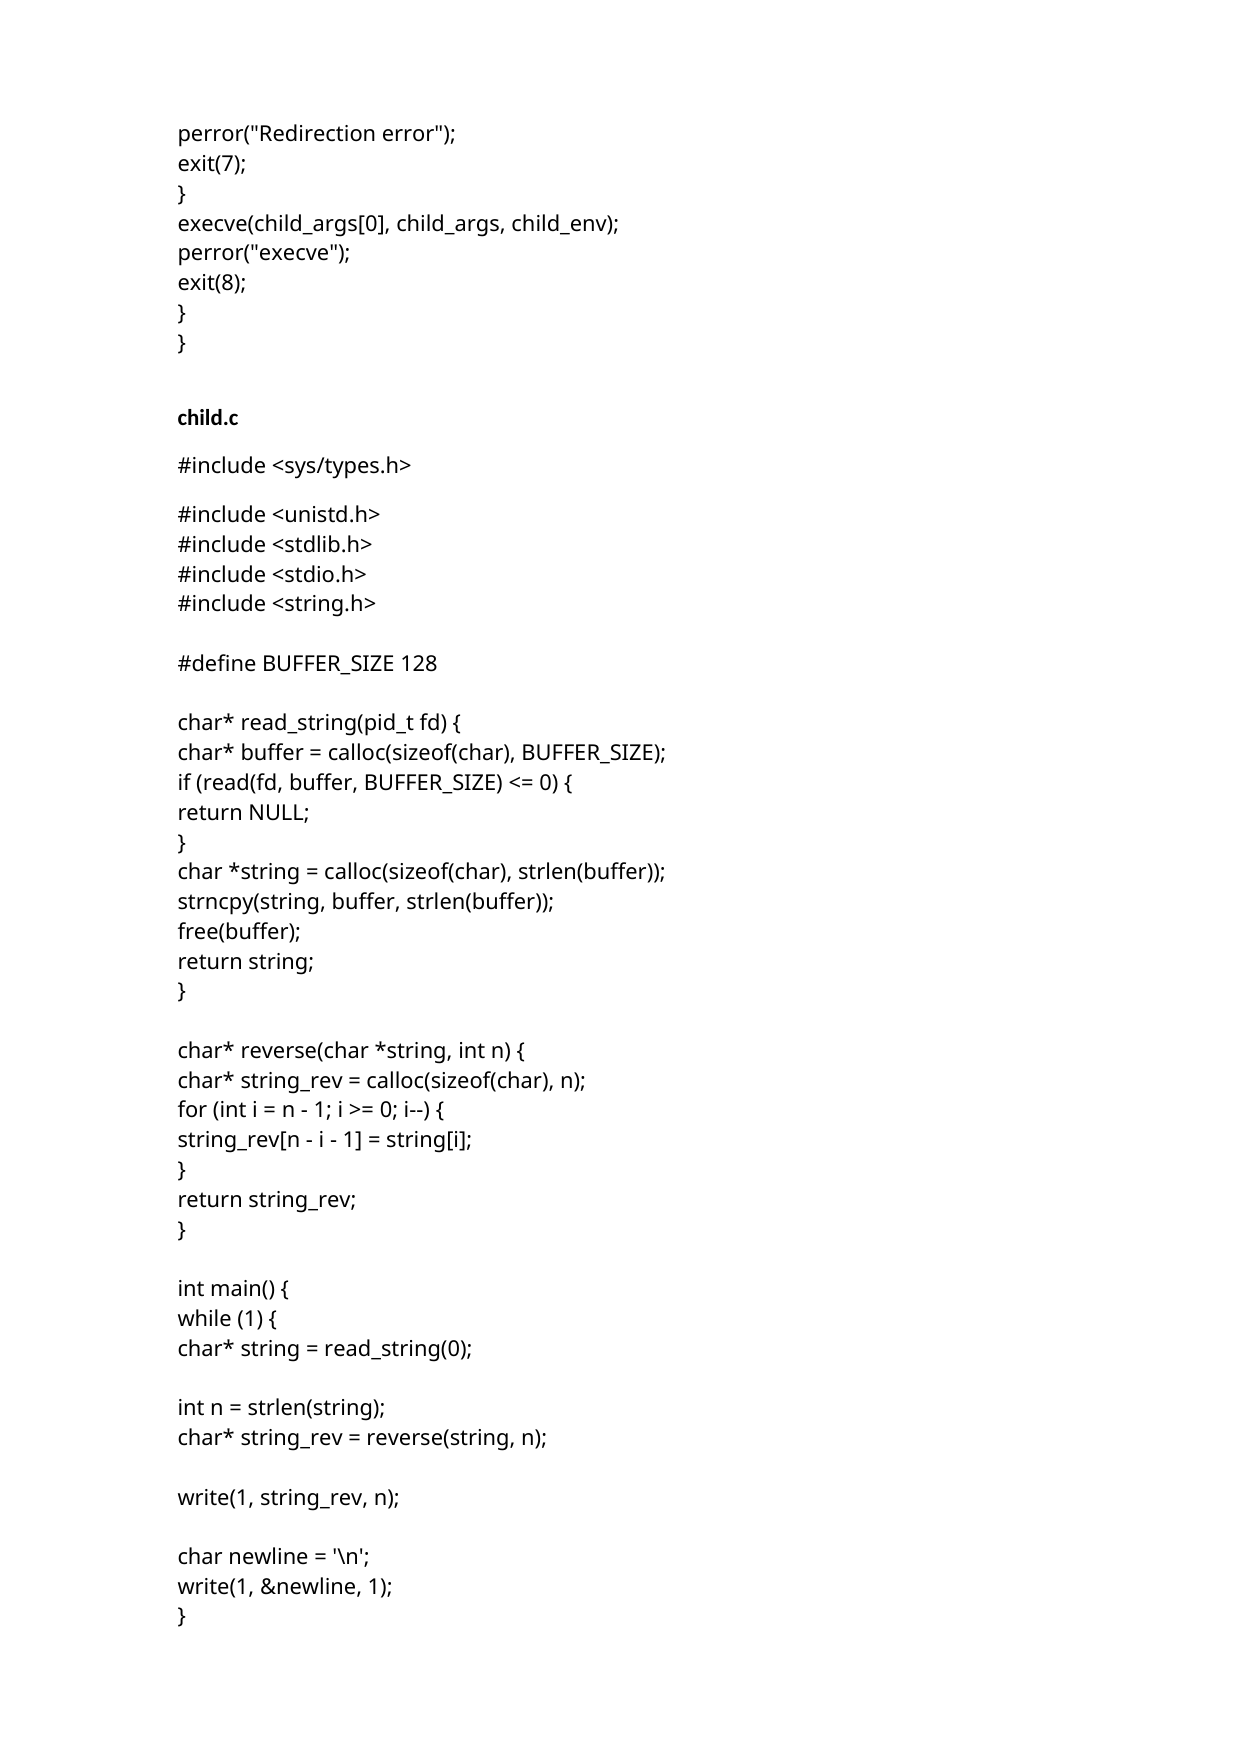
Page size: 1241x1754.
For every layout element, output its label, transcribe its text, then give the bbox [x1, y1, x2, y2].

text #define BUFFER_SIZE 128 [177, 648, 1152, 678]
text #include <stdio.h> [177, 558, 1152, 588]
text } [177, 975, 1152, 1005]
text while (1) { [177, 1303, 1152, 1333]
text return string; [177, 946, 1152, 975]
text } [177, 1214, 1152, 1243]
text char newline = '\n'; [177, 1541, 1152, 1571]
text execve(child_args[0], child_args, child_env); [177, 207, 1152, 237]
text } [177, 826, 1152, 856]
text write(1, string_rev, n); [177, 1481, 1152, 1511]
text char* reverse(char *string, int n) { [177, 1035, 1152, 1065]
text char* string_rev = reverse(string, n); [177, 1422, 1152, 1452]
text char* buffer = calloc(sizeof(char), BUFFER_SIZE); [177, 737, 1152, 767]
text return string_rev; [177, 1184, 1152, 1214]
text #include <string.h> [177, 588, 1152, 618]
text char* string_rev = calloc(sizeof(char), n); [177, 1065, 1152, 1094]
text int n = strlen(string); [177, 1392, 1152, 1422]
text strncpy(string, buffer, strlen(buffer)); [177, 886, 1152, 916]
text #include <unistd.h> [177, 499, 1152, 529]
text } [177, 1601, 1152, 1630]
text } [177, 178, 1152, 207]
text char *string = calloc(sizeof(char), strlen(buffer)); [177, 856, 1152, 886]
text } [177, 297, 1152, 327]
text } [177, 327, 1152, 356]
text string_rev[n - i - 1] = string[i]; [177, 1124, 1152, 1154]
text child.c [177, 403, 1152, 431]
text #include <sys/types.h> [177, 450, 1152, 480]
text #include <stdlib.h> [177, 529, 1152, 558]
text } [177, 1154, 1152, 1184]
text for (int i = n - 1; i >= 0; i--) { [177, 1094, 1152, 1124]
text if (read(fd, buffer, BUFFER_SIZE) <= 0) { [177, 767, 1152, 797]
text write(1, &newline, 1); [177, 1571, 1152, 1601]
text return NULL; [177, 797, 1152, 826]
text exit(7); [177, 148, 1152, 178]
text exit(8); [177, 267, 1152, 297]
text char* read_string(pid_t fd) { [177, 707, 1152, 737]
text int main() { [177, 1273, 1152, 1303]
text perror("execve"); [177, 237, 1152, 267]
text perror("Redirection error"); [177, 118, 1152, 148]
text char* string = read_string(0); [177, 1333, 1152, 1362]
text free(buffer); [177, 916, 1152, 946]
